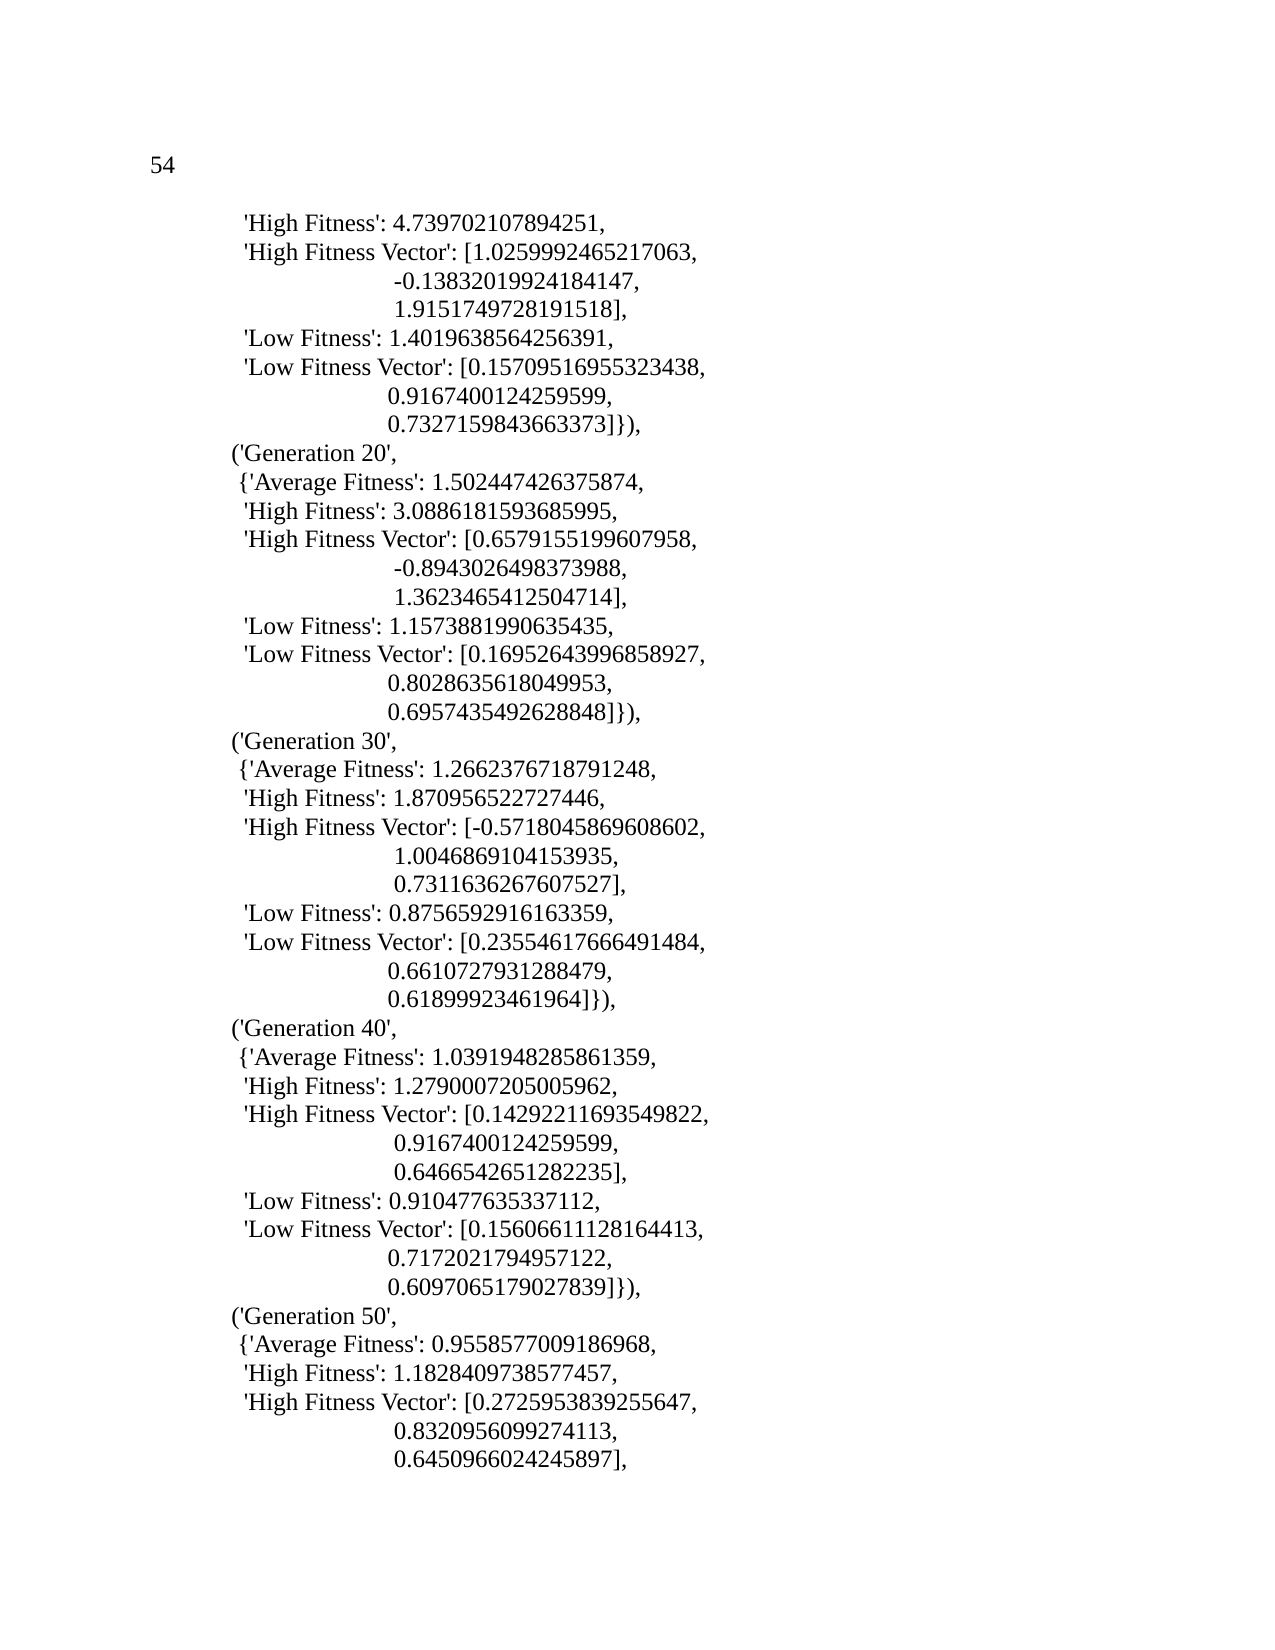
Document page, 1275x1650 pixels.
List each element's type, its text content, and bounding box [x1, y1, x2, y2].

text 0.7327159843663373]}), [150, 409, 1125, 438]
text 'High Fitness Vector': [1.0259992465217063, [150, 237, 1125, 266]
text 'High Fitness': 4.739702107894251, [150, 208, 1125, 237]
text -0.13832019924184147, [150, 266, 1125, 294]
text 'Low Fitness Vector': [0.16952643996858927, [150, 639, 1125, 668]
text 0.8320956099274113, [150, 1416, 1125, 1444]
text 'High Fitness': 1.870956522727446, [150, 783, 1125, 812]
text 0.9167400124259599, [150, 1128, 1125, 1157]
text 0.61899923461964]}), [150, 984, 1125, 1013]
text 1.9151749728191518], [150, 294, 1125, 323]
text {'Average Fitness': 1.0391948285861359, [150, 1042, 1125, 1071]
text 'Low Fitness Vector': [0.15709516955323438, [150, 352, 1125, 381]
text {'Average Fitness': 1.502447426375874, [150, 467, 1125, 496]
text 'Low Fitness': 1.4019638564256391, [150, 323, 1125, 352]
text 'High Fitness Vector': [-0.5718045869608602, [150, 812, 1125, 841]
text 0.6957435492628848]}), [150, 697, 1125, 726]
text 0.9167400124259599, [150, 381, 1125, 409]
text ('Generation 20', [150, 438, 1125, 467]
text 'High Fitness Vector': [0.6579155199607958, [150, 524, 1125, 553]
text 0.7311636267607527], [150, 869, 1125, 898]
text -0.8943026498373988, [150, 553, 1125, 582]
text 'High Fitness Vector': [0.14292211693549822, [150, 1099, 1125, 1128]
text ('Generation 40', [150, 1013, 1125, 1042]
text 'High Fitness Vector': [0.2725953839255647, [150, 1387, 1125, 1416]
text {'Average Fitness': 0.9558577009186968, [150, 1329, 1125, 1358]
text 'High Fitness': 1.1828409738577457, [150, 1358, 1125, 1387]
text 1.0046869104153935, [150, 841, 1125, 869]
text 'Low Fitness': 1.1573881990635435, [150, 611, 1125, 639]
text 0.8028635618049953, [150, 668, 1125, 697]
text 0.6466542651282235], [150, 1157, 1125, 1186]
text 0.7172021794957122, [150, 1243, 1125, 1272]
text 'High Fitness': 3.0886181593685995, [150, 496, 1125, 524]
text 'Low Fitness': 0.910477635337112, [150, 1186, 1125, 1214]
text ('Generation 30', [150, 726, 1125, 754]
text {'Average Fitness': 1.2662376718791248, [150, 754, 1125, 783]
text 0.6450966024245897], [150, 1444, 1125, 1473]
text 'Low Fitness Vector': [0.15606611128164413, [150, 1214, 1125, 1243]
text 'Low Fitness': 0.8756592916163359, [150, 898, 1125, 927]
text 1.3623465412504714], [150, 582, 1125, 611]
text 0.6610727931288479, [150, 956, 1125, 984]
text 0.6097065179027839]}), [150, 1272, 1125, 1301]
text 'High Fitness': 1.2790007205005962, [150, 1071, 1125, 1099]
text 'Low Fitness Vector': [0.23554617666491484, [150, 927, 1125, 956]
text ('Generation 50', [150, 1301, 1125, 1329]
